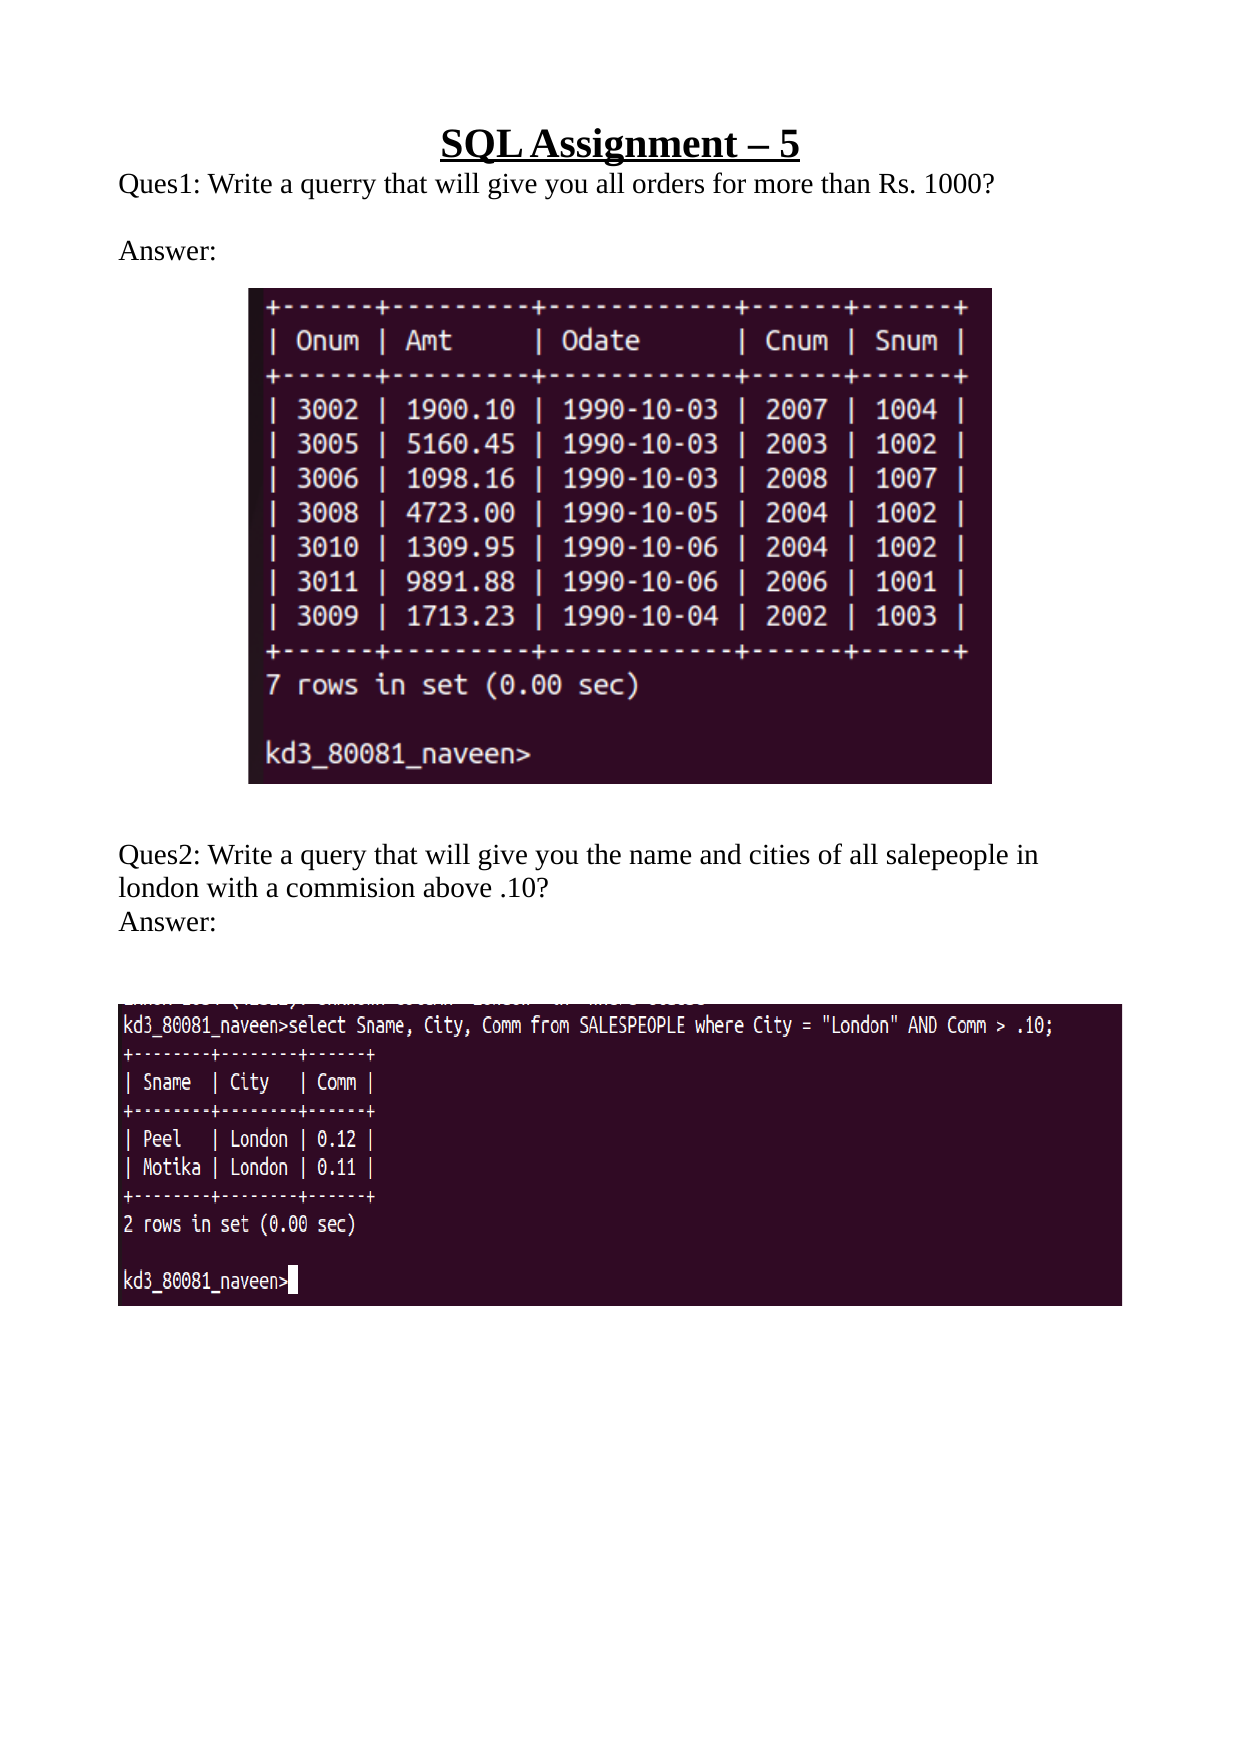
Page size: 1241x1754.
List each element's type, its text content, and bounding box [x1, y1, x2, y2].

text Answer: [118, 233, 1122, 267]
text SQL Assignment – 5 [118, 118, 1122, 166]
text Ques2: Write a query that will give you the name and cities of all salepeople in london with a commision above .10? [118, 837, 1122, 904]
picture [248, 288, 992, 784]
text Answer: [118, 904, 1122, 937]
picture [118, 1004, 1123, 1306]
text Ques1: Write a querry that will give you all orders for more than Rs. 1000? [118, 166, 1122, 199]
